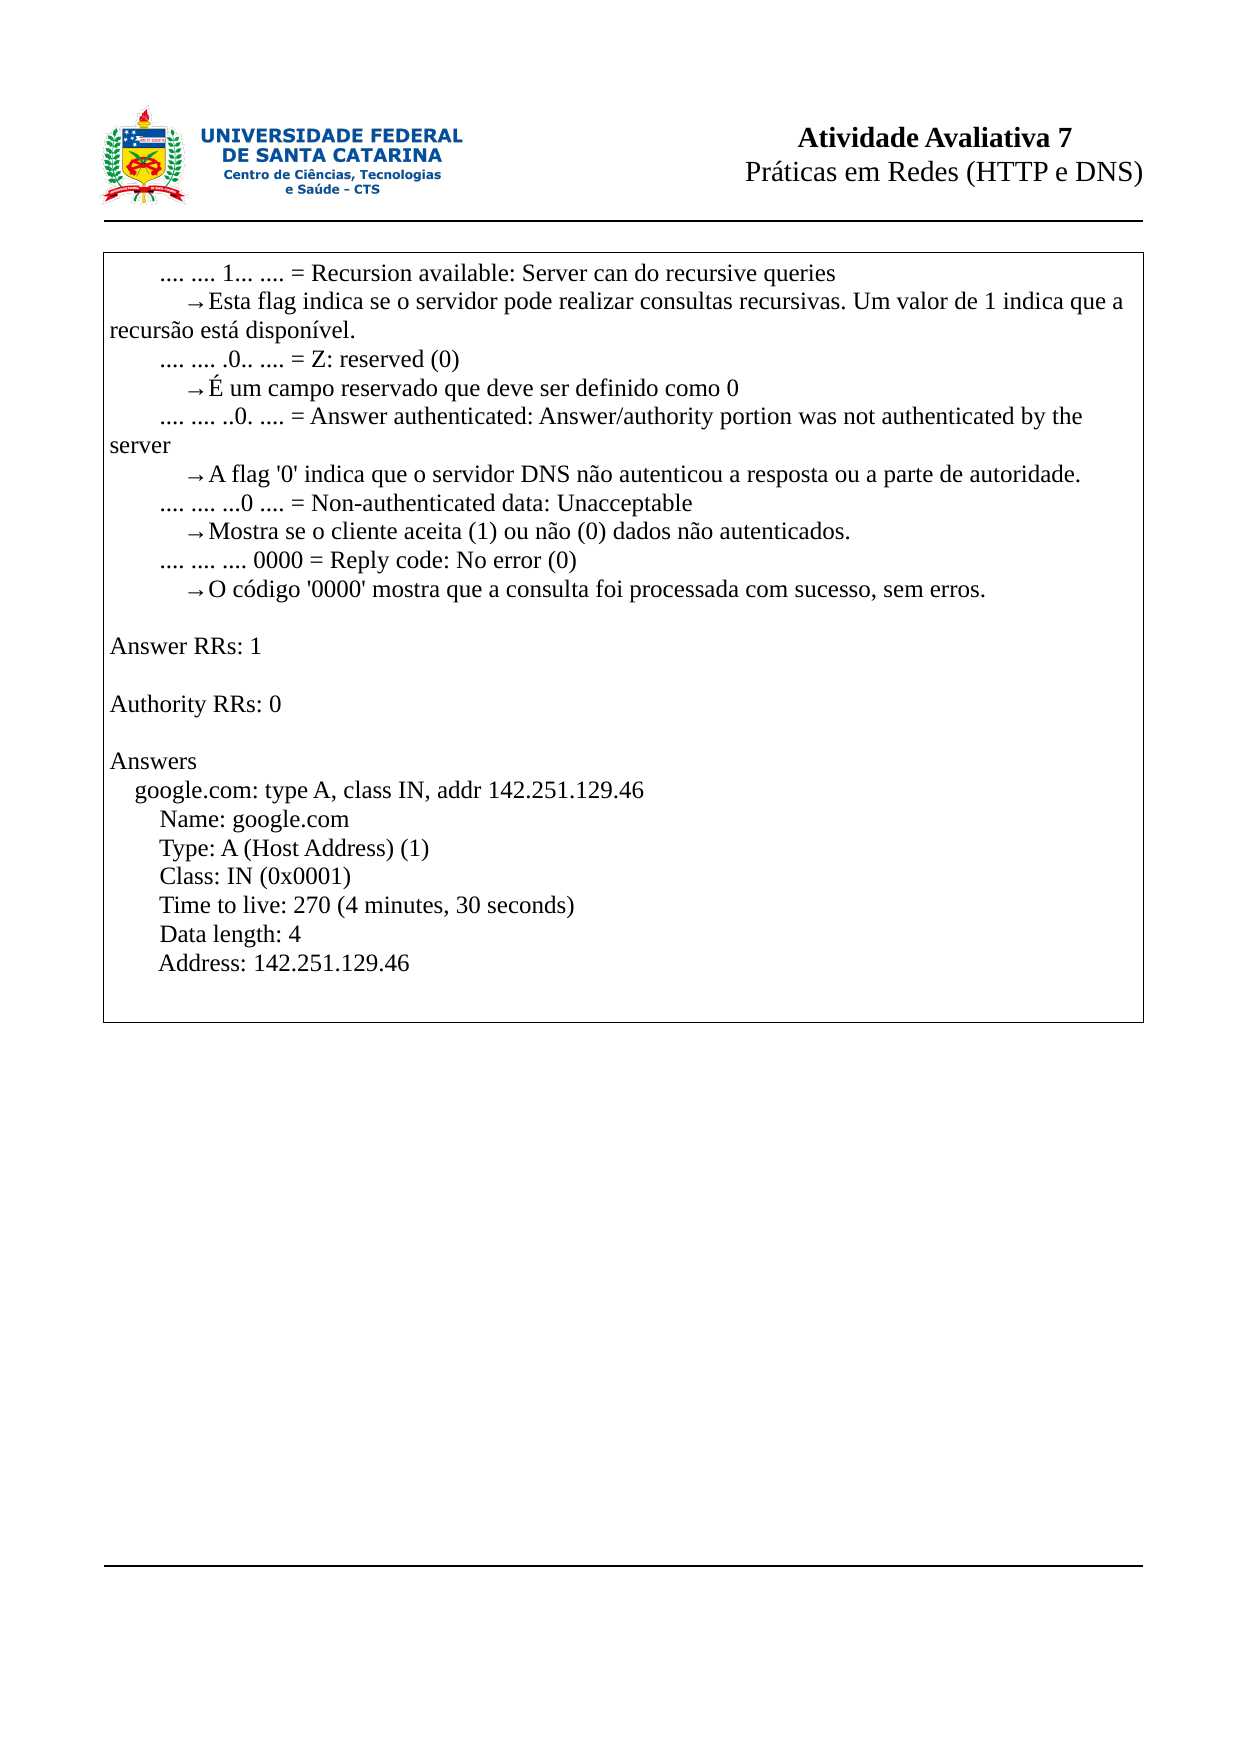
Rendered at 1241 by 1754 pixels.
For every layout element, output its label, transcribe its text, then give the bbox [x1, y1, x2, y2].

picture [98, 105, 463, 205]
table_header .... .... 1... .... = Recursion available: Server can do recursive queries →Esta flag indica se o servidor pode realizar consultas recursivas. Um valor de 1 indica que a recursão está disponível. .... .... .0.. .... = Z: reserved (0) →É um campo reservado que deve ser definido como 0 .... .... ..0. .... = Answer authenticated: Answer/authority portion was not authenticated by the server →A flag '0' indica que o servidor DNS não autenticou a resposta ou a parte de autoridade. .... .... ...0 .... = Non-authenticated data: Unacceptable →Mostra se o cliente aceita (1) ou não (0) dados não autenticados. .... .... .... 0000 = Reply code: No error (0) →O código '0000' mostra que a consulta foi processada com sucesso, sem erros. Answer RRs: 1 Authority RRs: 0 Answers google.com: type A, class IN, addr 142.251.129.46 Name: google.com Type: A (Host Address) (1) Class: IN (0x0001) Time to live: 270 (4 minutes, 30 seconds) Data length: 4 Address: 142.251.129.46 [104, 253, 1143, 982]
table_cell [104, 982, 1143, 1022]
